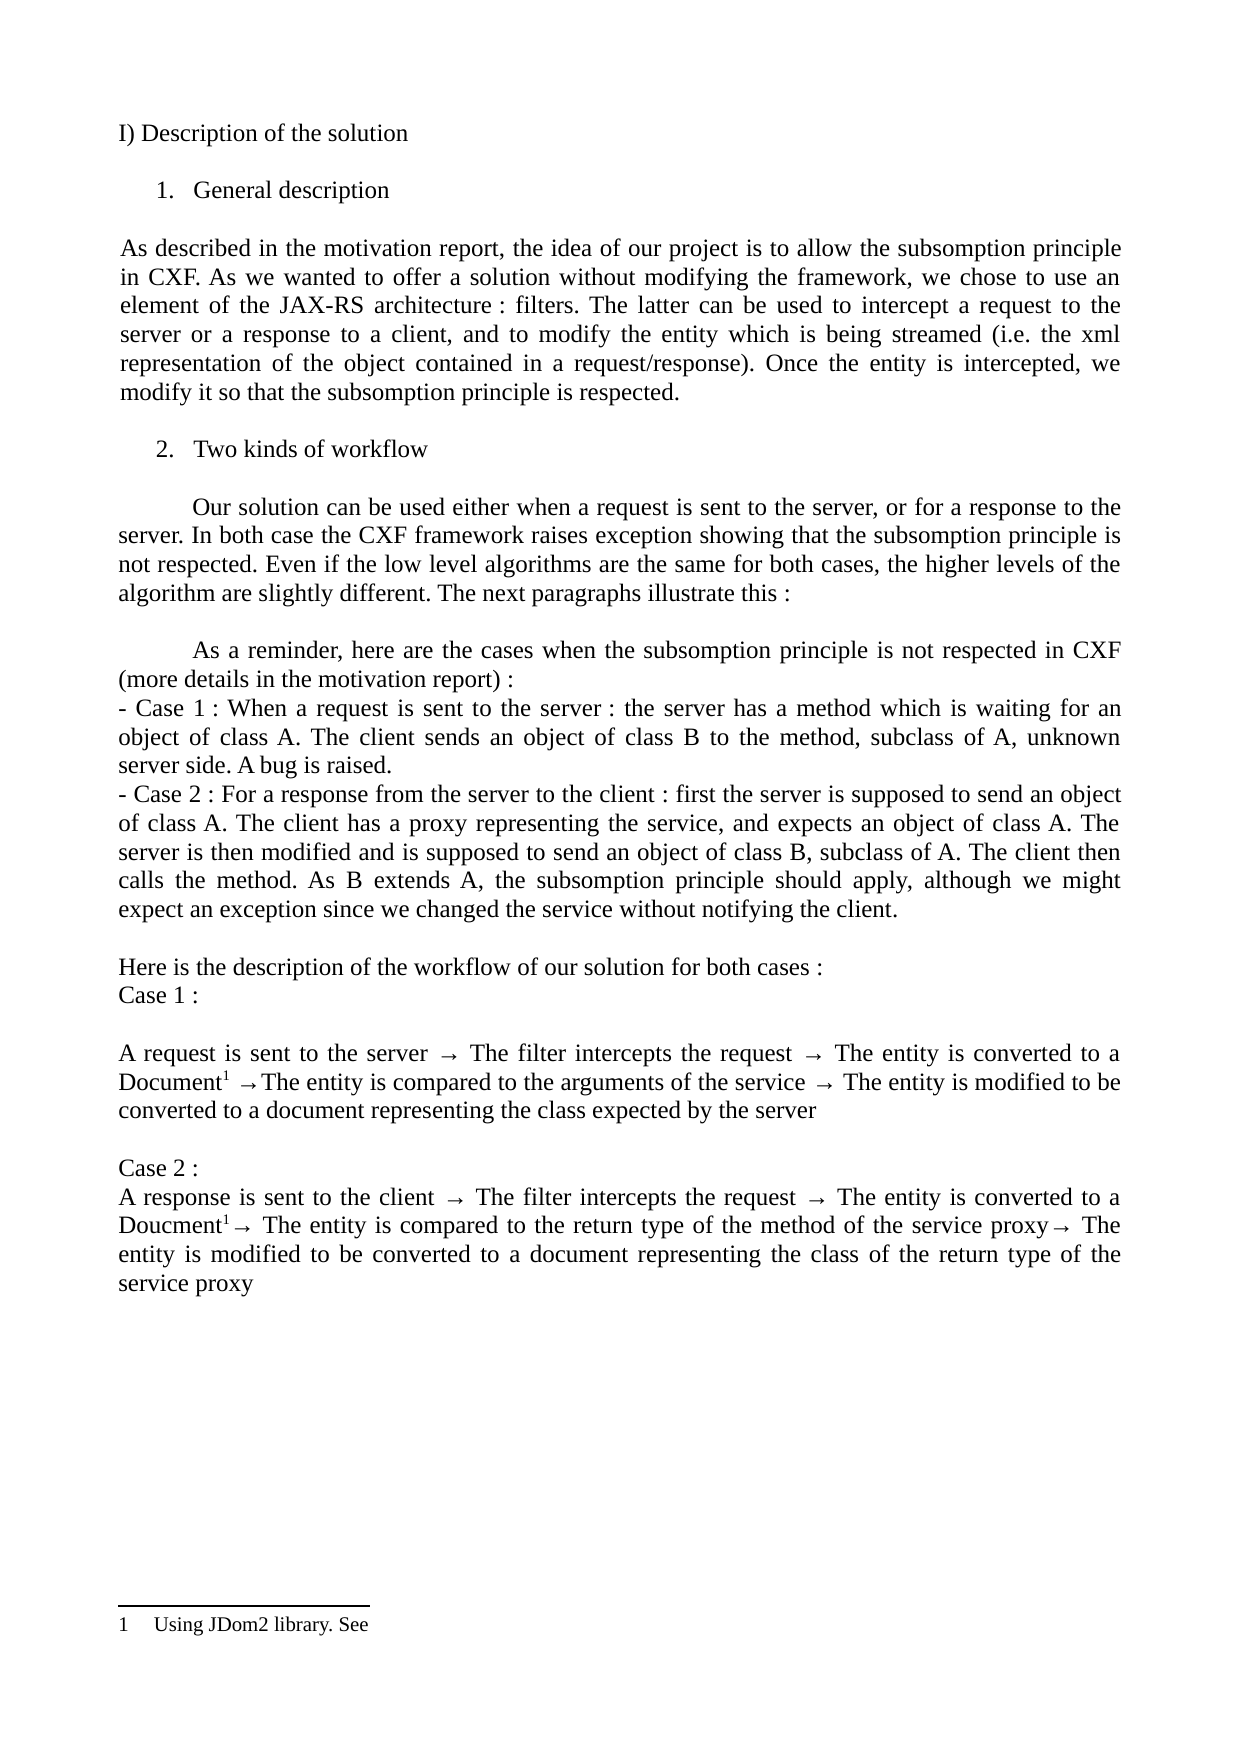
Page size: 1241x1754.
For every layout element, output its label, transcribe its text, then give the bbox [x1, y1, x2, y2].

text A request is sent to the server → The filter intercepts the request → The entity is converted to a Document →The entity is compared to the arguments of the service → The entity is modified to be converted to a document representing the class expected by the server [118, 1038, 1122, 1124]
list General description [156, 176, 1122, 204]
list Two kinds of workflow [156, 434, 1122, 463]
text A response is sent to the client → The filter intercepts the request → The entity is converted to a Doucment1→ The entity is compared to the return type of the method of the service proxy→ The entity is modified to be converted to a document representing the class of the return type of the service proxy [118, 1182, 1122, 1297]
text Using JDom2 library. See [118, 1612, 1122, 1636]
text Case 2 : [118, 1153, 1122, 1182]
text - Case 2 : For a response from the server to the client : first the server is supposed to send an object of class A. The client has a proxy representing the service, and expects an object of class A. The server is then modified and is supposed to send an object of class B, subclass of A. The client then calls the method. As B extends A, the subsomption principle should apply, although we might expect an exception since we changed the service without notifying the client. [118, 779, 1122, 923]
text Here is the description of the workflow of our solution for both cases : [118, 952, 1122, 981]
text - Case 1 : When a request is sent to the server : the server has a method which is waiting for an object of class A. The client sends an object of class B to the method, subclass of A, unknown server side. A bug is raised. [118, 693, 1122, 779]
text Our solution can be used either when a request is sent to the server, or for a response to the server. In both case the CXF framework raises exception showing that the subsomption principle is not respected. Even if the low level algorithms are the same for both cases, the higher levels of the algorithm are slightly different. The next paragraphs illustrate this : [118, 492, 1122, 607]
list As described in the motivation report, the idea of our project is to allow the subsomption principle in CXF. As we wanted to offer a solution without modifying the framework, we chose to use an element of the JAX-RS architecture : filters. The latter can be used to intercept a request to the server or a response to a client, and to modify the entity which is being streamed (i.e. the xml representation of the object contained in a request/response). Once the entity is intercepted, we modify it so that the subsomption principle is respected. [120, 233, 1122, 406]
text As a reminder, here are the cases when the subsomption principle is not respected in CXF (more details in the motivation report) : [118, 636, 1122, 693]
text Case 1 : [118, 981, 1122, 1009]
text I) Description of the solution [118, 118, 1122, 147]
